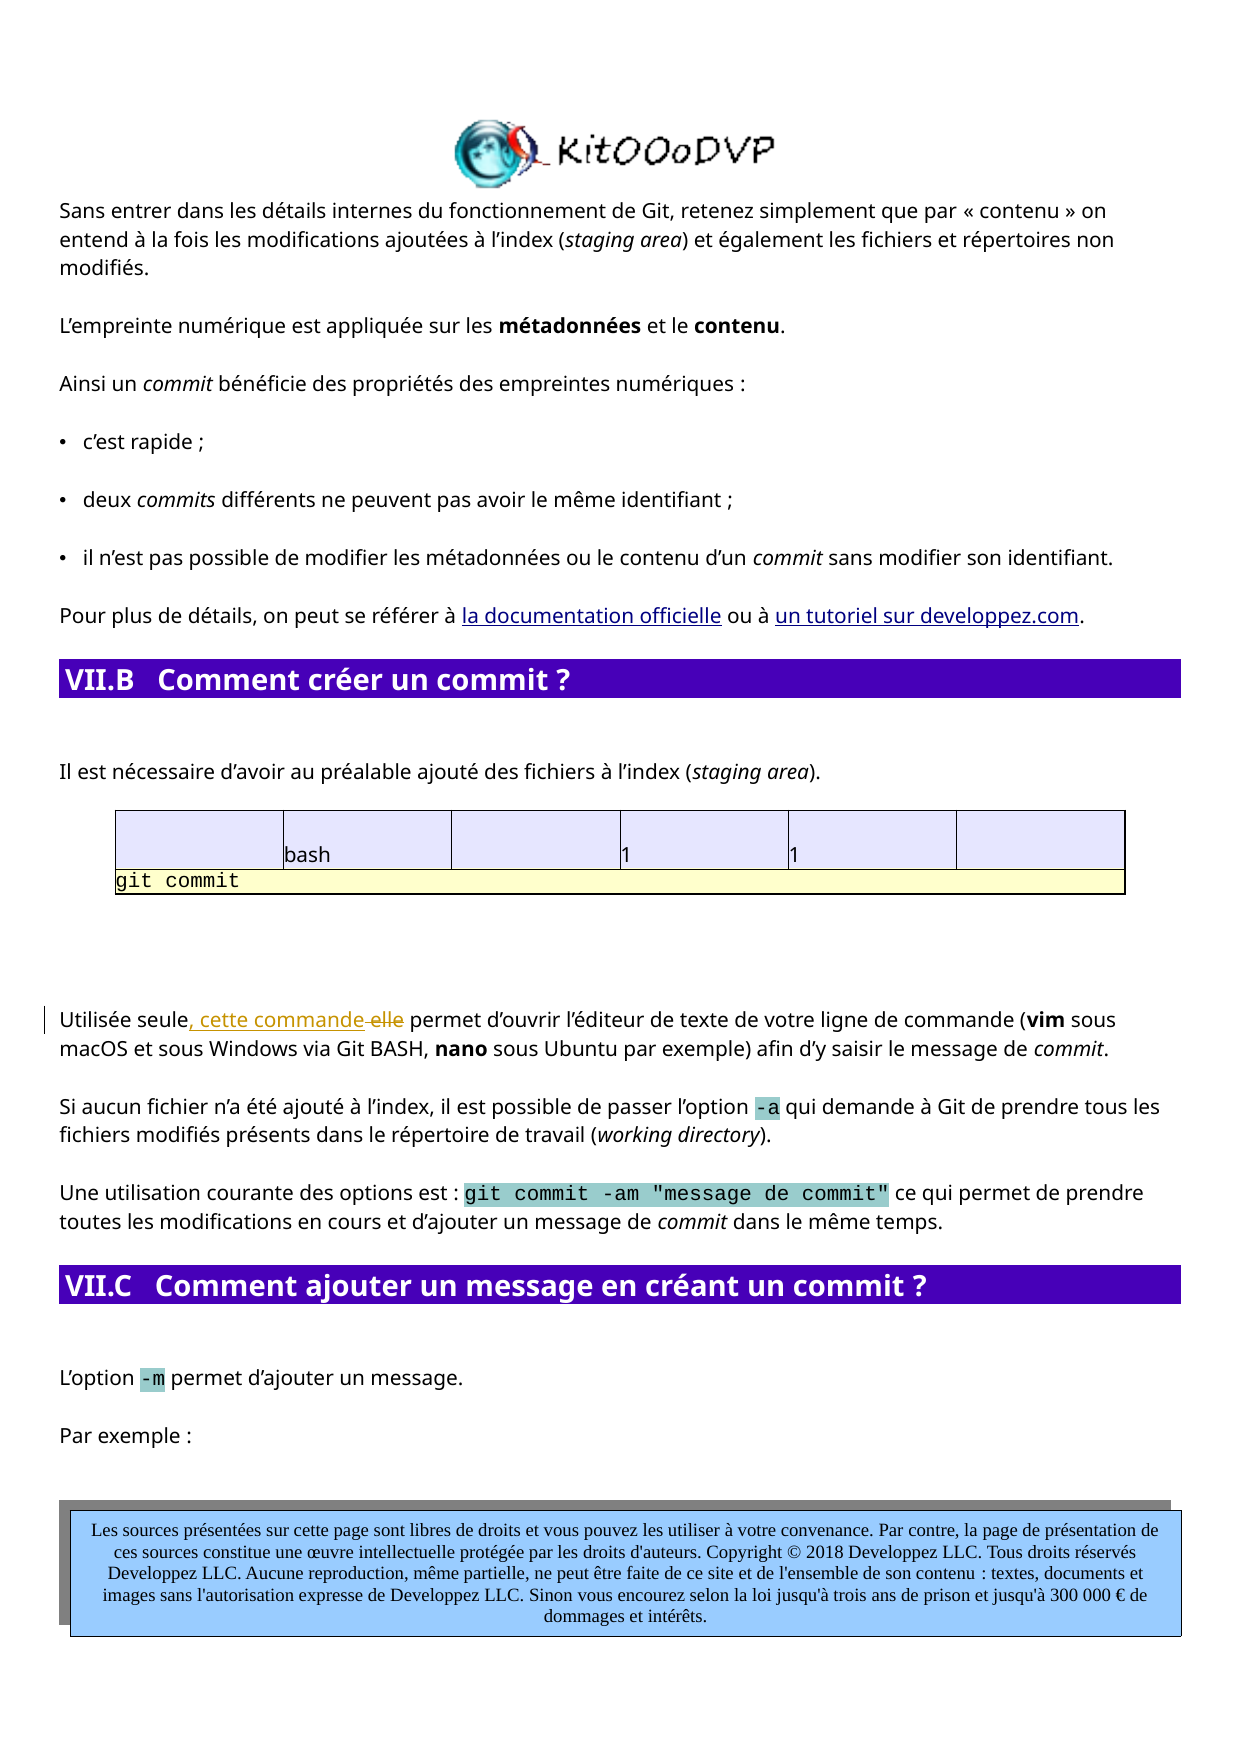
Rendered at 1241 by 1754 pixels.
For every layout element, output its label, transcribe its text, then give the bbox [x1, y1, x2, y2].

text Sans entrer dans les détails internes du fonctionnement de Git, retenez simplement que par « contenu » on entend à la fois les modifications ajoutées à l’index (staging area) et également les fichiers et répertoires non modifiés. [59, 196, 1181, 282]
list il n’est pas possible de modifier les métadonnées ou le contenu d’un commit sans modifier son identifiant. [59, 543, 1181, 571]
subtitle Comment ajouter un message en créant un commit ? [59, 1265, 1181, 1304]
text Une utilisation courante des options est : git commit -am "message de commit" ce qui permet de prendre toutes les modifications en cours et d’ajouter un message de commit dans le même temps. [59, 1178, 1181, 1235]
text Pour plus de détails, on peut se référer à la documentation officielle ou à un tutoriel sur developpez.com. [59, 601, 1181, 629]
table_header 1 [789, 811, 956, 868]
text L’empreinte numérique est appliquée sur les métadonnées et le contenu. [59, 311, 1181, 340]
table_header bash [284, 811, 451, 868]
text L’option -m permet d’ajouter un message. [59, 1363, 1181, 1392]
text Par exemple : [59, 1421, 1181, 1450]
table_header [957, 811, 1124, 868]
list deux commits différents ne peuvent pas avoir le même identifiant ; [59, 485, 1181, 513]
text Utilisée seule, cette commande permet d’ouvrir l’éditeur de texte de votre ligne de commande (vim sous macOS et sous Windows via Git BASH, nano sous Ubuntu par exemple) afin d’y saisir le message de commit. [59, 1006, 1181, 1062]
table_header 1 [621, 811, 788, 868]
text Si aucun fichier n’a été ajouté à l’index, il est possible de passer l’option -a qui demande à Git de prendre tous les fichiers modifiés présents dans le répertoire de travail (working directory). [59, 1092, 1181, 1149]
text Ainsi un commit bénéficie des propriétés des empreintes numériques : [59, 369, 1181, 398]
table_header [116, 811, 283, 868]
text Il est nécessaire d’avoir au préalable ajouté des fichiers à l’index (staging area). [59, 757, 1181, 786]
table_header [452, 811, 620, 868]
list c’est rapide ; [59, 427, 1181, 456]
picture [453, 118, 781, 191]
subtitle Comment créer un commit ? [59, 659, 1181, 698]
